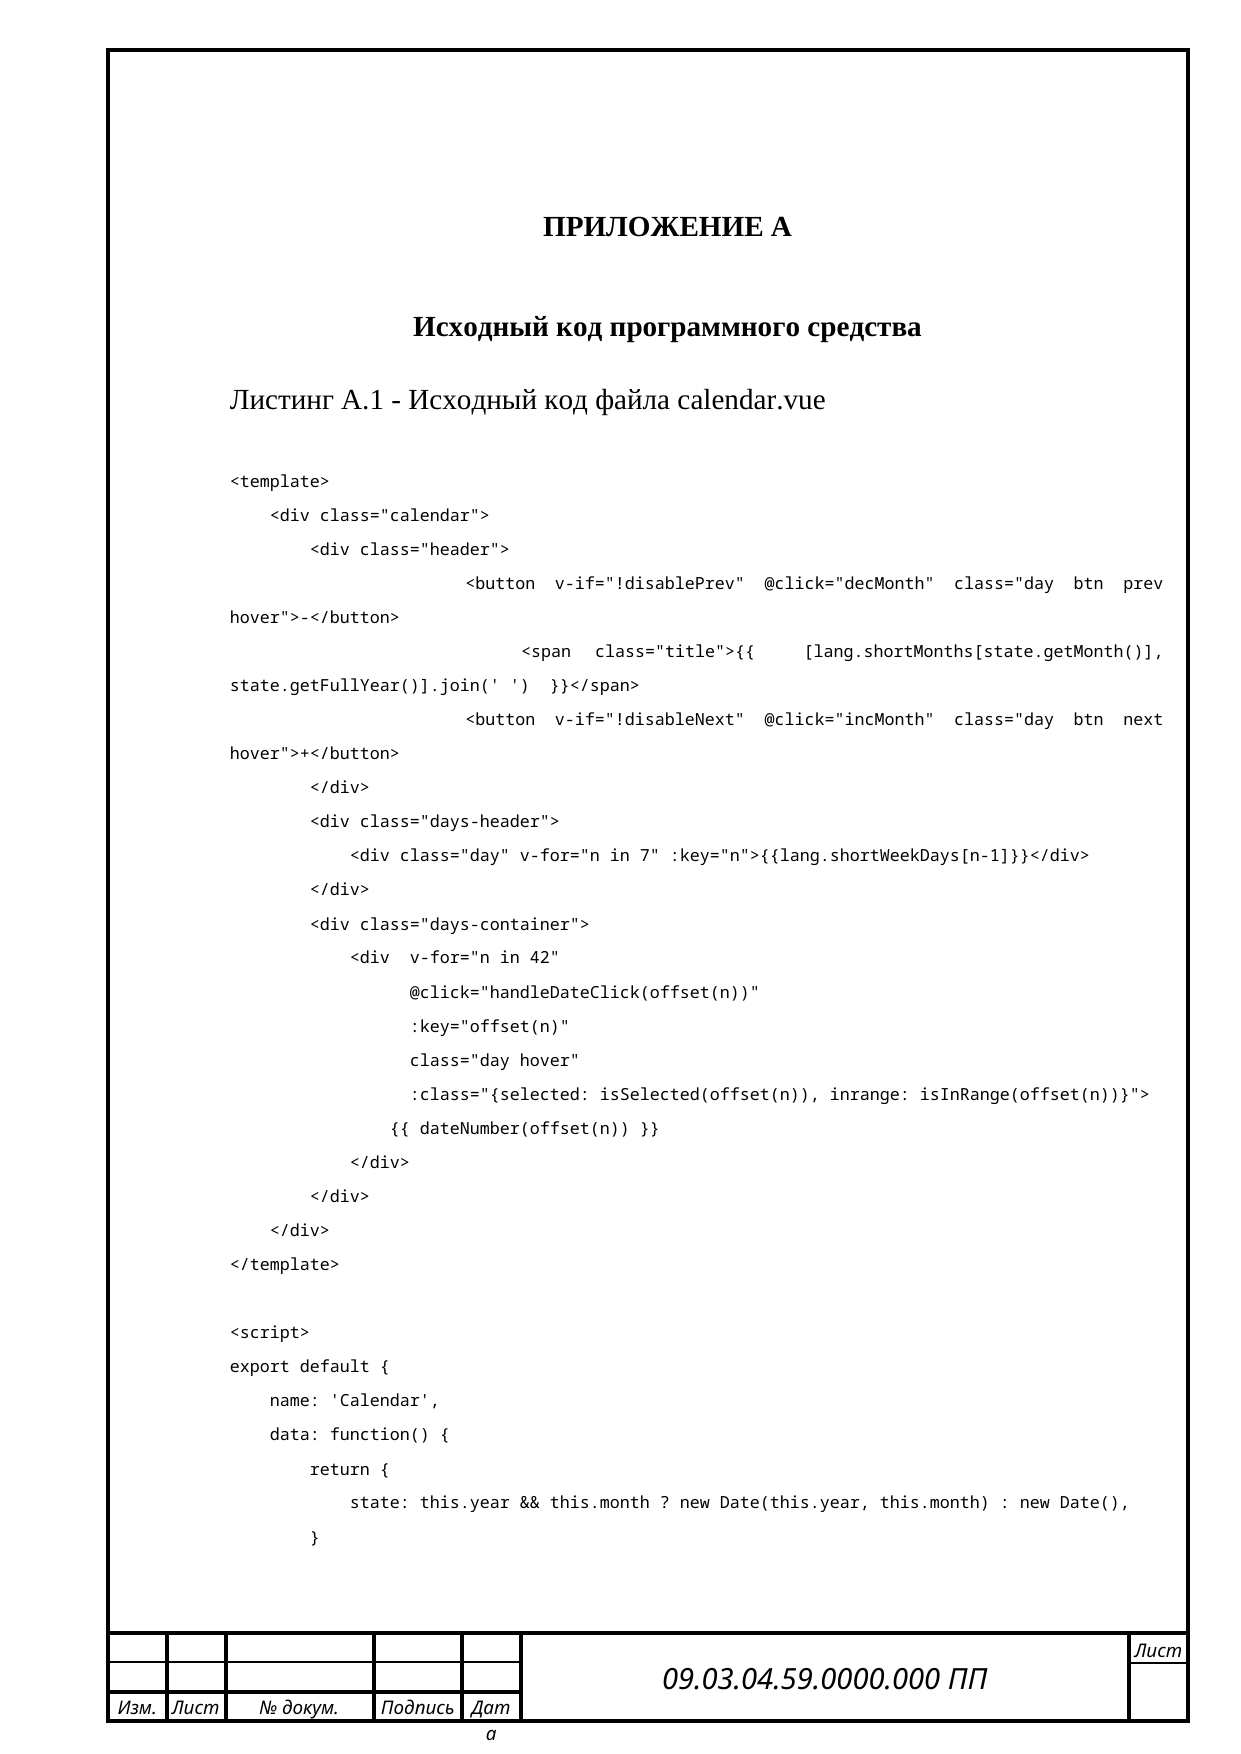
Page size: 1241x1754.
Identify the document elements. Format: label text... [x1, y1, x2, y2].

text :key="offset(n)" [229, 1014, 1163, 1037]
text </template> [229, 1253, 1163, 1275]
text <div class="days-container"> [229, 912, 1163, 935]
text data: function() { [229, 1423, 1163, 1446]
text <div v-for="n in 42" [229, 946, 1163, 969]
text @click="handleDateClick(offset(n))" [229, 980, 1163, 1003]
text </div> [229, 1219, 1163, 1241]
text <template> [229, 469, 1163, 492]
text return { [229, 1457, 1163, 1480]
text </div> [229, 878, 1163, 901]
text <button v-if="!disableNext" @click="incMonth" class="day btn next hover">+</button> [229, 708, 1163, 764]
text :class="{selected: isSelected(offset(n)), inrange: isInRange(offset(n))}"> [229, 1082, 1163, 1105]
text Листинг А.1 - Исходный код файла calendar.vue [229, 382, 1163, 416]
text } [229, 1525, 1163, 1548]
text ПРИЛОЖЕНИЕ А [171, 209, 1163, 242]
text <script> [229, 1321, 1163, 1343]
text <div class="calendar"> [229, 503, 1163, 526]
text <button v-if="!disablePrev" @click="decMonth" class="day btn prev hover">-</button> [229, 571, 1163, 628]
text <div class="day" v-for="n in 7" :key="n">{{lang.shortWeekDays[n-1]}}</div> [229, 844, 1163, 867]
text export default { [229, 1355, 1163, 1378]
text </div> [229, 1151, 1163, 1173]
text {{ dateNumber(offset(n)) }} [229, 1116, 1163, 1139]
text <span class="title">{{ [lang.shortMonths[state.getMonth()], state.getFullYear()].join(' ') }}</span> [229, 639, 1163, 696]
text Исходный код программного средства [171, 309, 1163, 343]
text class="day hover" [229, 1048, 1163, 1071]
text </div> [229, 776, 1163, 798]
text <div class="days-header"> [229, 810, 1163, 833]
text state: this.year && this.month ? new Date(this.year, this.month) : new Date(), [229, 1491, 1163, 1514]
text name: 'Calendar', [229, 1389, 1163, 1412]
text </div> [229, 1184, 1163, 1207]
text <div class="header"> [229, 537, 1163, 560]
